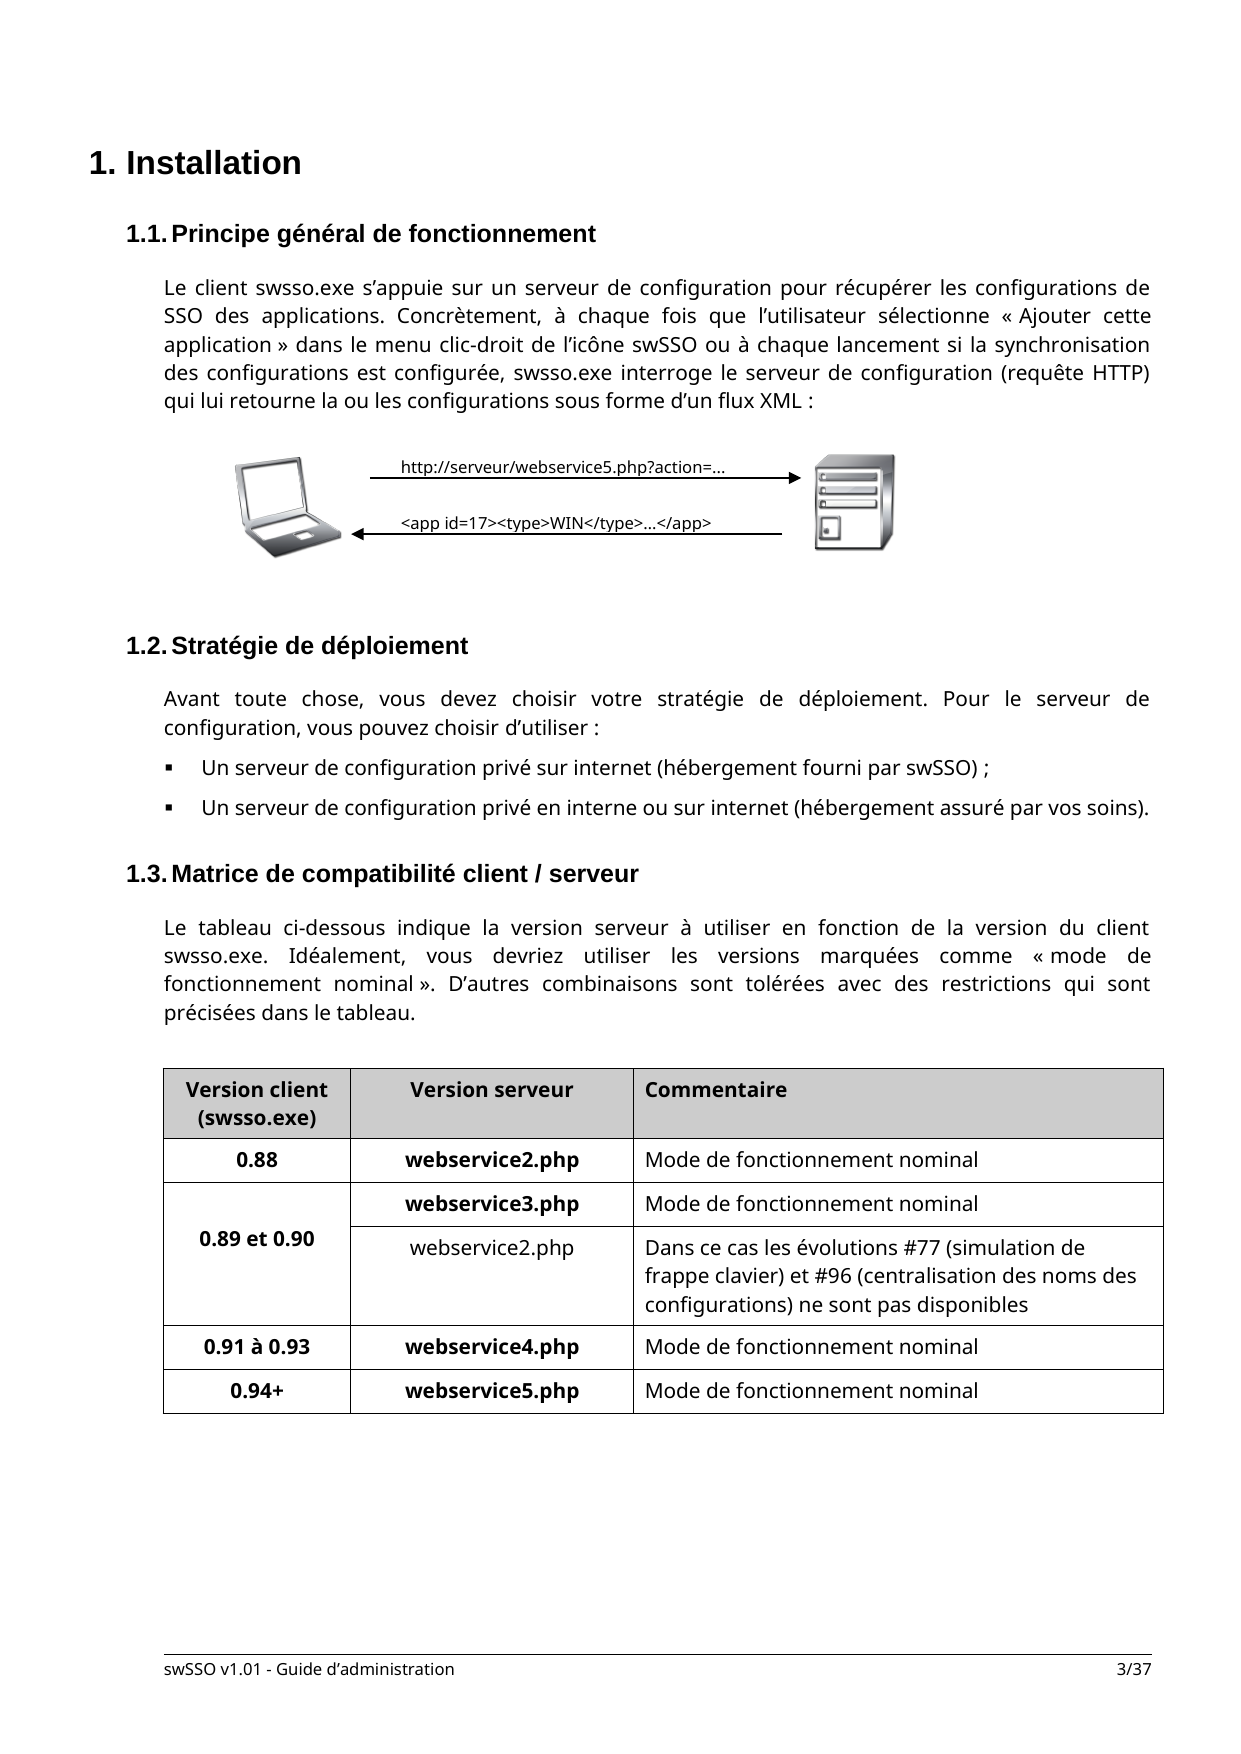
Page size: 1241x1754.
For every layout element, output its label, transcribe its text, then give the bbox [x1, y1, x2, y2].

picture [207, 424, 367, 588]
table_cell webservice2.php [351, 1227, 633, 1325]
table_cell Mode de fonctionnement nominal [634, 1183, 1163, 1226]
text Le client swsso.exe s’appuie sur un serveur de configuration pour récupérer les configurations de SSO des applications. Concrètement, à chaque fois que l’utilisateur sélectionne « Ajouter cette application » dans le menu clic-droit de l’icône swSSO ou à chaque lancement si la synchronisation des configurations est configurée, swsso.exe interroge le serveur de configuration (requête HTTP) qui lui retourne la ou les configurations sous forme d’un flux XML : [164, 273, 1152, 415]
text <app id=17><type>WIN</type>…</app> [401, 512, 766, 531]
list Un serveur de configuration privé en interne ou sur internet (hébergement assuré par vos soins). [164, 793, 1152, 821]
subtitle Stratégie de déploiement [126, 631, 1152, 659]
table_header Commentaire [634, 1069, 1163, 1138]
table_cell 0.94+ [164, 1370, 350, 1413]
table_cell 0.89 et 0.90 [164, 1183, 350, 1325]
table_cell webservice3.php [351, 1183, 633, 1226]
table_header Version serveur [351, 1069, 633, 1138]
text http://serveur/webservice5.php?action=... [401, 456, 766, 475]
table_cell Dans ce cas les évolutions #77 (simulation de frappe clavier) et #96 (centralisation des noms des configurations) ne sont pas disponibles [634, 1227, 1163, 1325]
text Avant toute chose, vous devez choisir votre stratégie de déploiement. Pour le serveur de configuration, vous pouvez choisir d’utiliser : [164, 684, 1152, 741]
table_cell Mode de fonctionnement nominal [634, 1326, 1163, 1369]
table_cell 0.91 à 0.93 [164, 1326, 350, 1369]
text Le tableau ci-dessous indique la version serveur à utiliser en fonction de la version du client swsso.exe. Idéalement, vous devriez utiliser les versions marquées comme « mode de fonctionnement nominal ». D’autres combinaisons sont tolérées avec des restrictions qui sont précisées dans le tableau. [164, 913, 1152, 1026]
table_cell Mode de fonctionnement nominal [634, 1139, 1163, 1182]
table_header Version client (swsso.exe) [164, 1069, 350, 1138]
list Un serveur de configuration privé sur internet (hébergement fourni par swSSO) ; [164, 753, 1152, 781]
picture [774, 419, 935, 584]
table_cell 0.88 [164, 1139, 350, 1182]
table_cell webservice2.php [351, 1139, 633, 1182]
subtitle Installation [89, 143, 1152, 182]
subtitle Matrice de compatibilité client / serveur [126, 859, 1152, 888]
subtitle Principe général de fonctionnement [126, 219, 1152, 248]
table_cell webservice4.php [351, 1326, 633, 1369]
table_cell webservice5.php [351, 1370, 633, 1413]
table_cell Mode de fonctionnement nominal [634, 1370, 1163, 1413]
